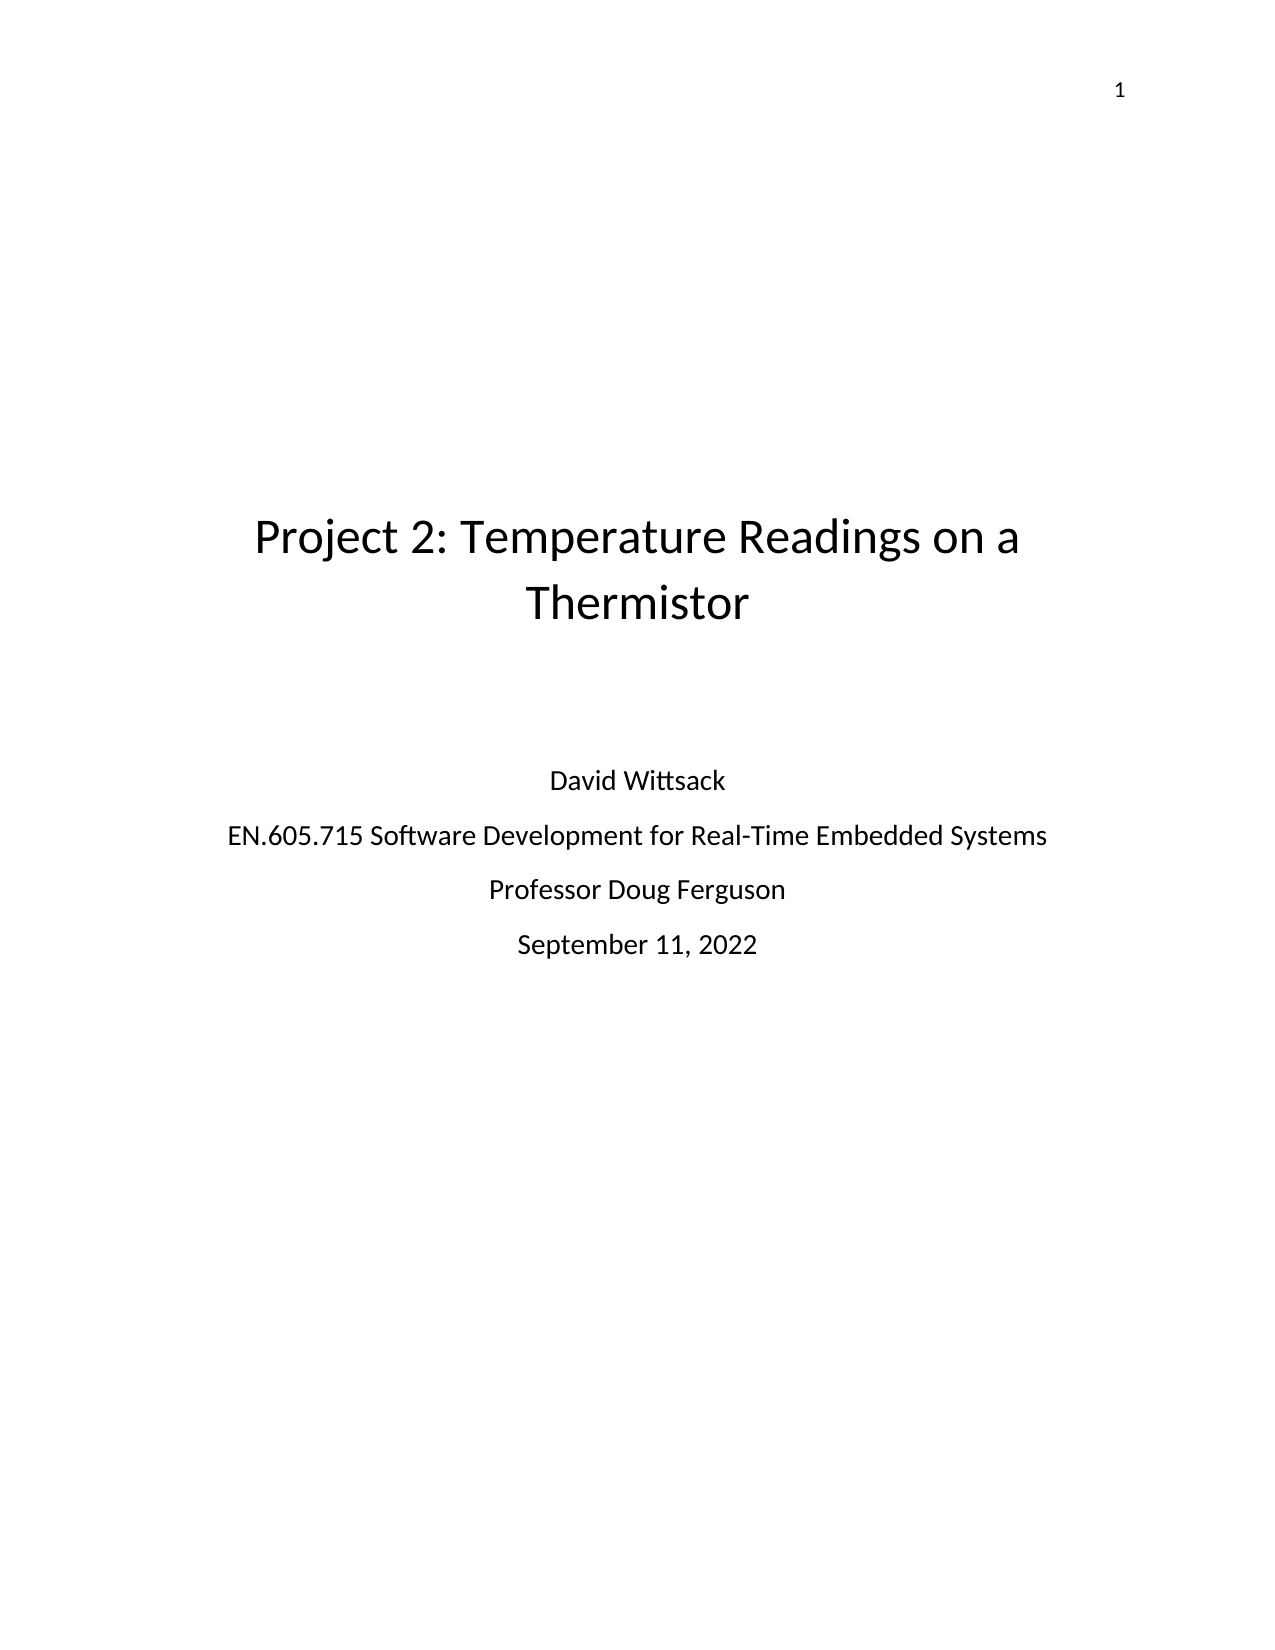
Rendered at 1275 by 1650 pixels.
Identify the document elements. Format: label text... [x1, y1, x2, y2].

text September 11, 2022 [150, 926, 1125, 962]
text Professor Doug Ferguson [150, 871, 1125, 907]
text Project 2: Temperature Readings on a Thermistor [150, 505, 1125, 632]
text David Wittsack [150, 762, 1125, 797]
text EN.605.715 Software Development for Real-Time Embedded Systems [150, 817, 1125, 852]
